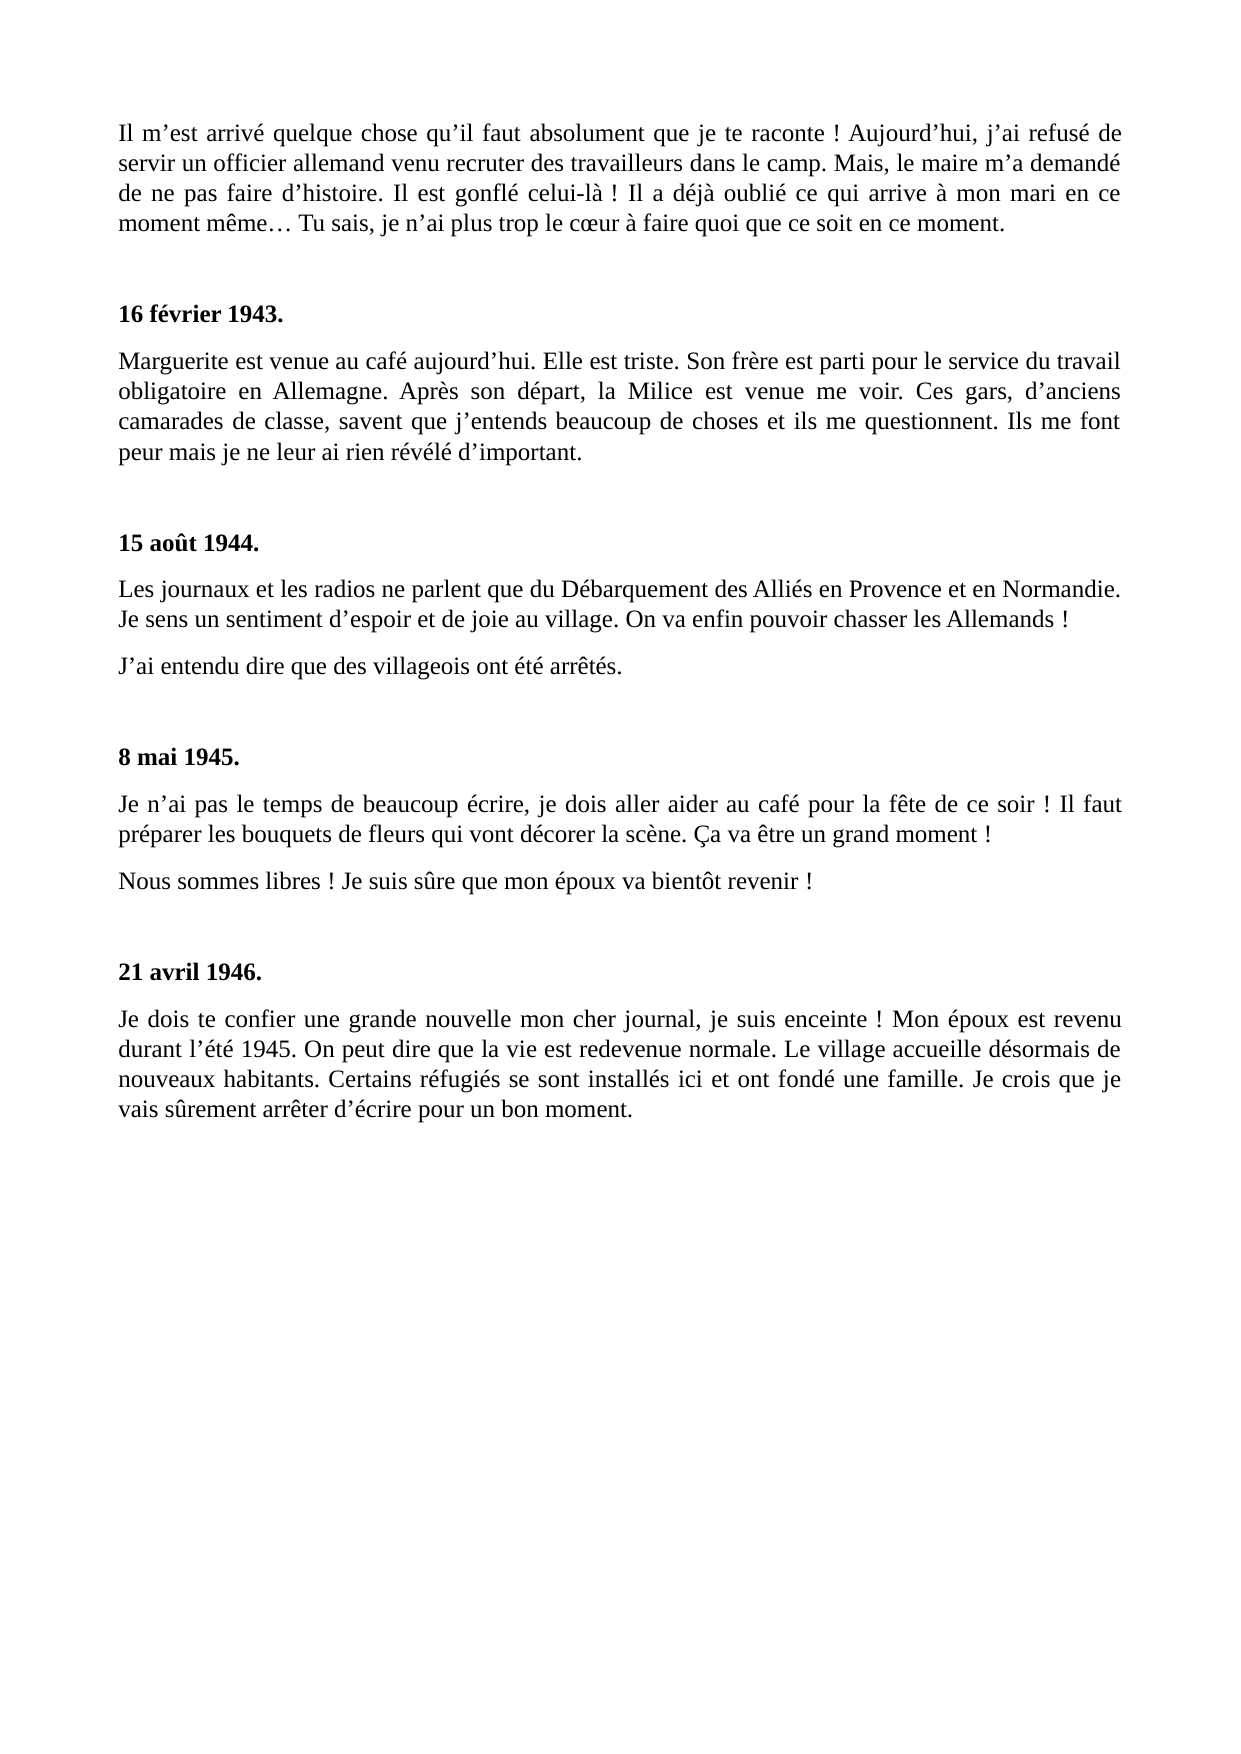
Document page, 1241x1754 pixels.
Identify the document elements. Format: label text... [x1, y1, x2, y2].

text Je n’ai pas le temps de beaucoup écrire, je dois aller aider au café pour la fête de ce soir ! Il faut préparer les bouquets de fleurs qui vont décorer la scène. Ça va être un grand moment ! [118, 789, 1122, 848]
text 16 février 1943. [118, 299, 1122, 328]
text Je dois te confier une grande nouvelle mon cher journal, je suis enceinte ! Mon époux est revenu durant l’été 1945. On peut dire que la vie est redevenue normale. Le village accueille désormais de nouveaux habitants. Certains réfugiés se sont installés ici et ont fondé une famille. Je crois que je vais sûrement arrêter d’écrire pour un bon moment. [118, 1004, 1122, 1123]
text Les journaux et les radios ne parlent que du Débarquement des Alliés en Provence et en Normandie. Je sens un sentiment d’espoir et de joie au village. On va enfin pouvoir chasser les Allemands ! [118, 574, 1122, 633]
text 21 avril 1946. [118, 957, 1122, 986]
text Nous sommes libres ! Je suis sûre que mon époux va bientôt revenir ! [118, 866, 1122, 895]
text 15 août 1944. [118, 528, 1122, 556]
text 8 mai 1945. [118, 742, 1122, 771]
text J’ai entendu dire que des villageois ont été arrêtés. [118, 651, 1122, 680]
text Marguerite est venue au café aujourd’hui. Elle est triste. Son frère est parti pour le service du travail obligatoire en Allemagne. Après son départ, la Milice est venue me voir. Ces gars, d’anciens camarades de classe, savent que j’entends beaucoup de choses et ils me questionnent. Ils me font peur mais je ne leur ai rien révélé d’important. [118, 346, 1122, 465]
text Il m’est arrivé quelque chose qu’il faut absolument que je te raconte ! Aujourd’hui, j’ai refusé de servir un officier allemand venu recruter des travailleurs dans le camp. Mais, le maire m’a demandé de ne pas faire d’histoire. Il est gonflé celui-là ! Il a déjà oublié ce qui arrive à mon mari en ce moment même… Tu sais, je n’ai plus trop le cœur à faire quoi que ce soit en ce moment. [118, 118, 1122, 237]
